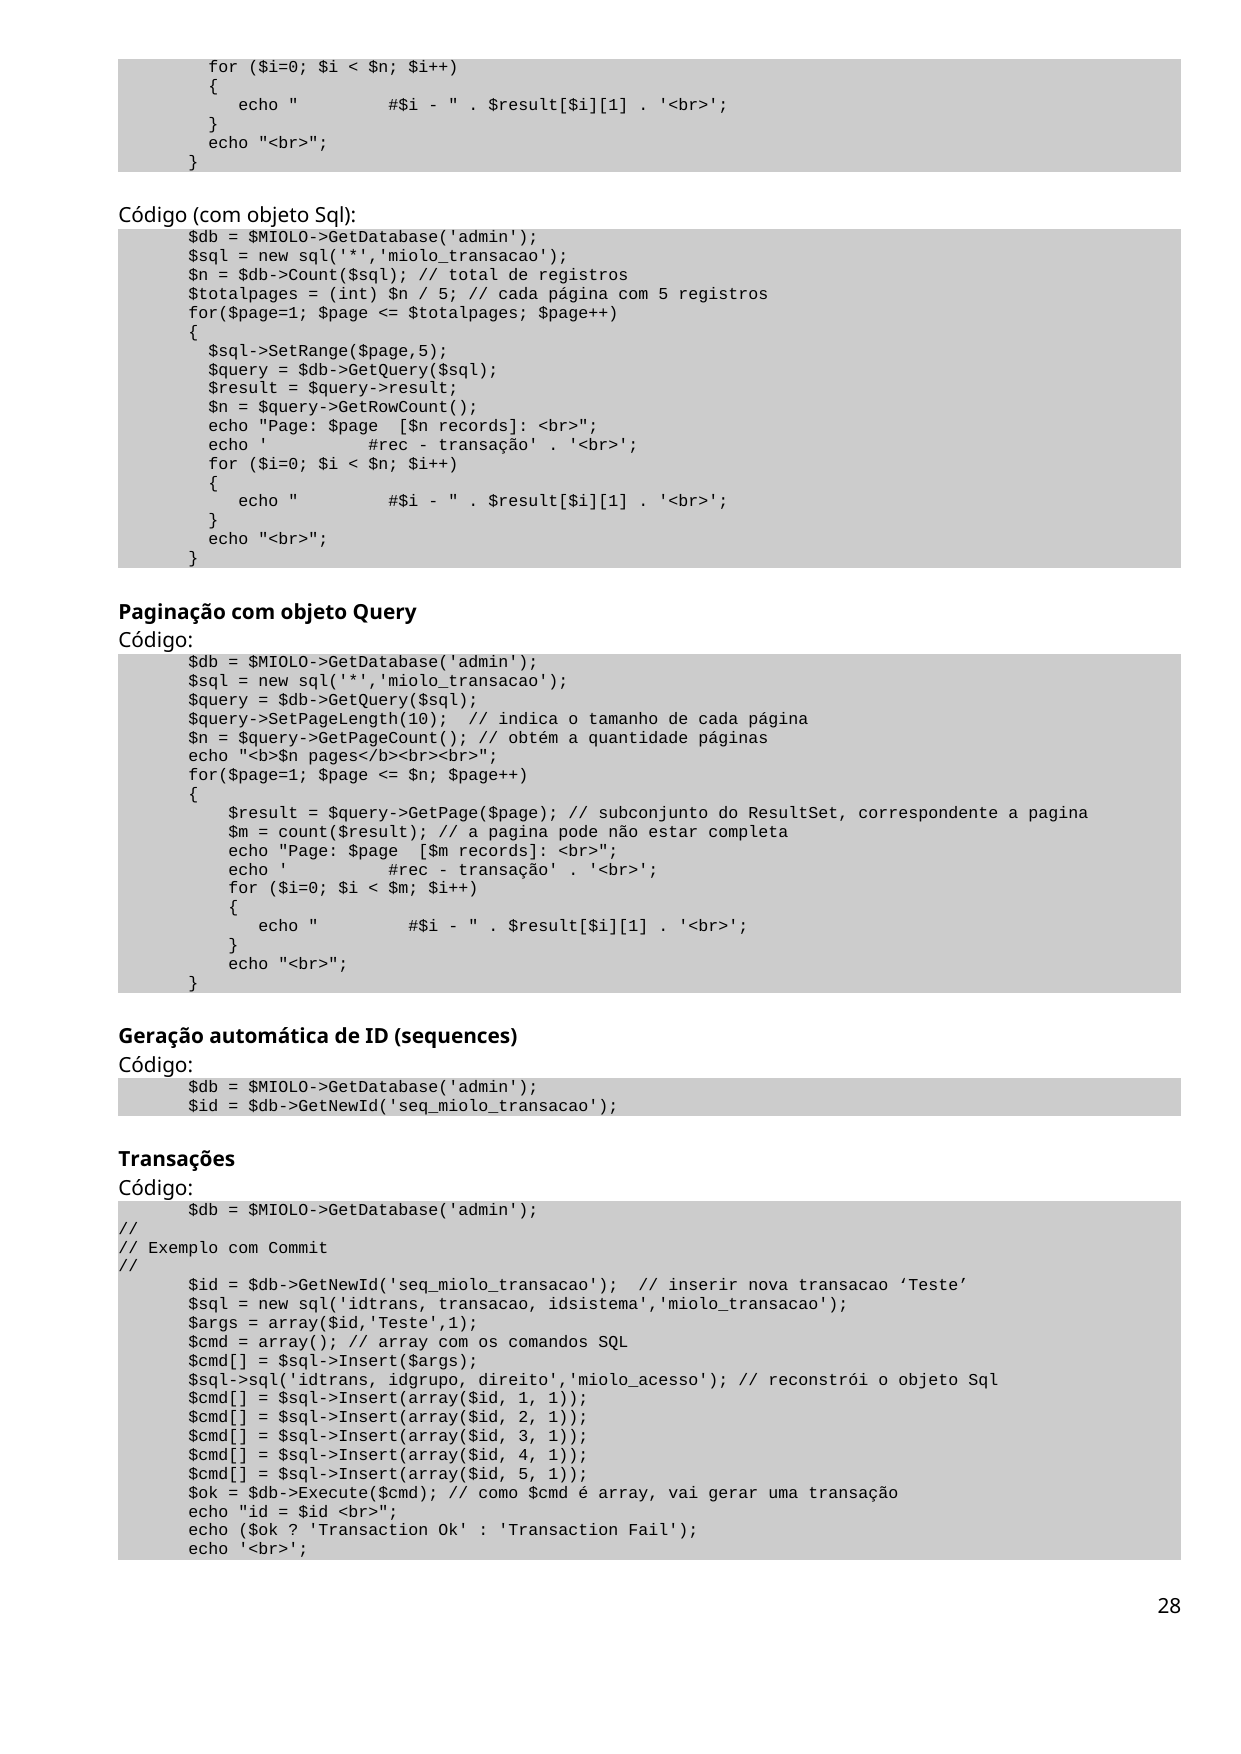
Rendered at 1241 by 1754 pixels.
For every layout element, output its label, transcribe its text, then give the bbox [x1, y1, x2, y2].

text echo ' #rec - transação' . '<br>'; [118, 436, 1181, 455]
text $sql = new sql('idtrans, transacao, idsistema','miolo_transacao'); [118, 1296, 1181, 1314]
text { [118, 786, 1181, 804]
text echo ' #rec - transação' . '<br>'; [118, 861, 1181, 880]
text $ok = $db->Execute($cmd); // como $cmd é array, vai gerar uma transação [118, 1484, 1181, 1503]
text $cmd[] = $sql->Insert(array($id, 2, 1)); [118, 1409, 1181, 1428]
text $db = $MIOLO->GetDatabase('admin'); [118, 1078, 1181, 1097]
text { [118, 474, 1181, 493]
text Código: [118, 625, 1181, 654]
text $query = $db->GetQuery($sql); [118, 691, 1181, 710]
text } [118, 512, 1181, 531]
text } [118, 116, 1181, 134]
text } [118, 974, 1181, 993]
text echo "id = $id <br>"; [118, 1503, 1181, 1522]
text // Exemplo com Commit [118, 1239, 1181, 1258]
text $id = $db->GetNewId('seq_miolo_transacao'); // inserir nova transacao ‘Teste’ [118, 1277, 1181, 1296]
text $cmd = array(); // array com os comandos SQL [118, 1333, 1181, 1352]
text $cmd[] = $sql->Insert(array($id, 1, 1)); [118, 1390, 1181, 1409]
text Código (com objeto Sql): [118, 201, 1181, 229]
text for ($i=0; $i < $n; $i++) [118, 455, 1181, 474]
text echo " #$i - " . $result[$i][1] . '<br>'; [118, 97, 1181, 116]
text echo ($ok ? 'Transaction Ok' : 'Transaction Fail'); [118, 1522, 1181, 1541]
text $db = $MIOLO->GetDatabase('admin'); [118, 654, 1181, 673]
text $id = $db->GetNewId('seq_miolo_transacao'); [118, 1097, 1181, 1116]
text Código: [118, 1173, 1181, 1201]
text $query = $db->GetQuery($sql); [118, 361, 1181, 380]
text echo " #$i - " . $result[$i][1] . '<br>'; [118, 493, 1181, 512]
text $sql = new sql('*','miolo_transacao'); [118, 248, 1181, 267]
text Transações [118, 1144, 1181, 1173]
text $n = $db->Count($sql); // total de registros [118, 267, 1181, 286]
text $n = $query->GetPageCount(); // obtém a quantidade páginas [118, 729, 1181, 748]
text $result = $query->GetPage($page); // subconjunto do ResultSet, correspondente a pagina [118, 804, 1181, 823]
text } [118, 153, 1181, 172]
text echo " #$i - " . $result[$i][1] . '<br>'; [118, 918, 1181, 937]
text echo "<br>"; [118, 531, 1181, 549]
text for($page=1; $page <= $n; $page++) [118, 767, 1181, 786]
text $m = count($result); // a pagina pode não estar completa [118, 823, 1181, 842]
text Geração automática de ID (sequences) [118, 1022, 1181, 1050]
text $args = array($id,'Teste',1); [118, 1314, 1181, 1333]
text $db = $MIOLO->GetDatabase('admin'); [118, 1201, 1181, 1220]
text $cmd[] = $sql->Insert($args); [118, 1352, 1181, 1371]
text for ($i=0; $i < $n; $i++) [118, 59, 1181, 78]
text echo '<br>'; [118, 1541, 1181, 1560]
text $db = $MIOLO->GetDatabase('admin'); [118, 229, 1181, 248]
text // [118, 1258, 1181, 1277]
text $query->SetPageLength(10); // indica o tamanho de cada página [118, 710, 1181, 729]
text Código: [118, 1050, 1181, 1078]
text { [118, 78, 1181, 97]
text for ($i=0; $i < $m; $i++) [118, 880, 1181, 899]
text $totalpages = (int) $n / 5; // cada página com 5 registros [118, 286, 1181, 304]
text echo "Page: $page [$m records]: <br>"; [118, 842, 1181, 861]
text } [118, 549, 1181, 568]
text $result = $query->result; [118, 380, 1181, 399]
text echo "<br>"; [118, 134, 1181, 153]
text $cmd[] = $sql->Insert(array($id, 3, 1)); [118, 1428, 1181, 1447]
text echo "<b>$n pages</b><br><br>"; [118, 748, 1181, 767]
text { [118, 899, 1181, 918]
text $sql->SetRange($page,5); [118, 342, 1181, 361]
text } [118, 937, 1181, 955]
text $n = $query->GetRowCount(); [118, 399, 1181, 418]
text { [118, 323, 1181, 342]
text $cmd[] = $sql->Insert(array($id, 4, 1)); [118, 1447, 1181, 1465]
text echo "Page: $page [$n records]: <br>"; [118, 418, 1181, 436]
text echo "<br>"; [118, 955, 1181, 974]
text $sql = new sql('*','miolo_transacao'); [118, 673, 1181, 691]
text for($page=1; $page <= $totalpages; $page++) [118, 304, 1181, 323]
text $sql->sql('idtrans, idgrupo, direito','miolo_acesso'); // reconstrói o objeto Sql [118, 1371, 1181, 1390]
text Paginação com objeto Query [118, 597, 1181, 625]
text $cmd[] = $sql->Insert(array($id, 5, 1)); [118, 1465, 1181, 1484]
text // [118, 1220, 1181, 1239]
